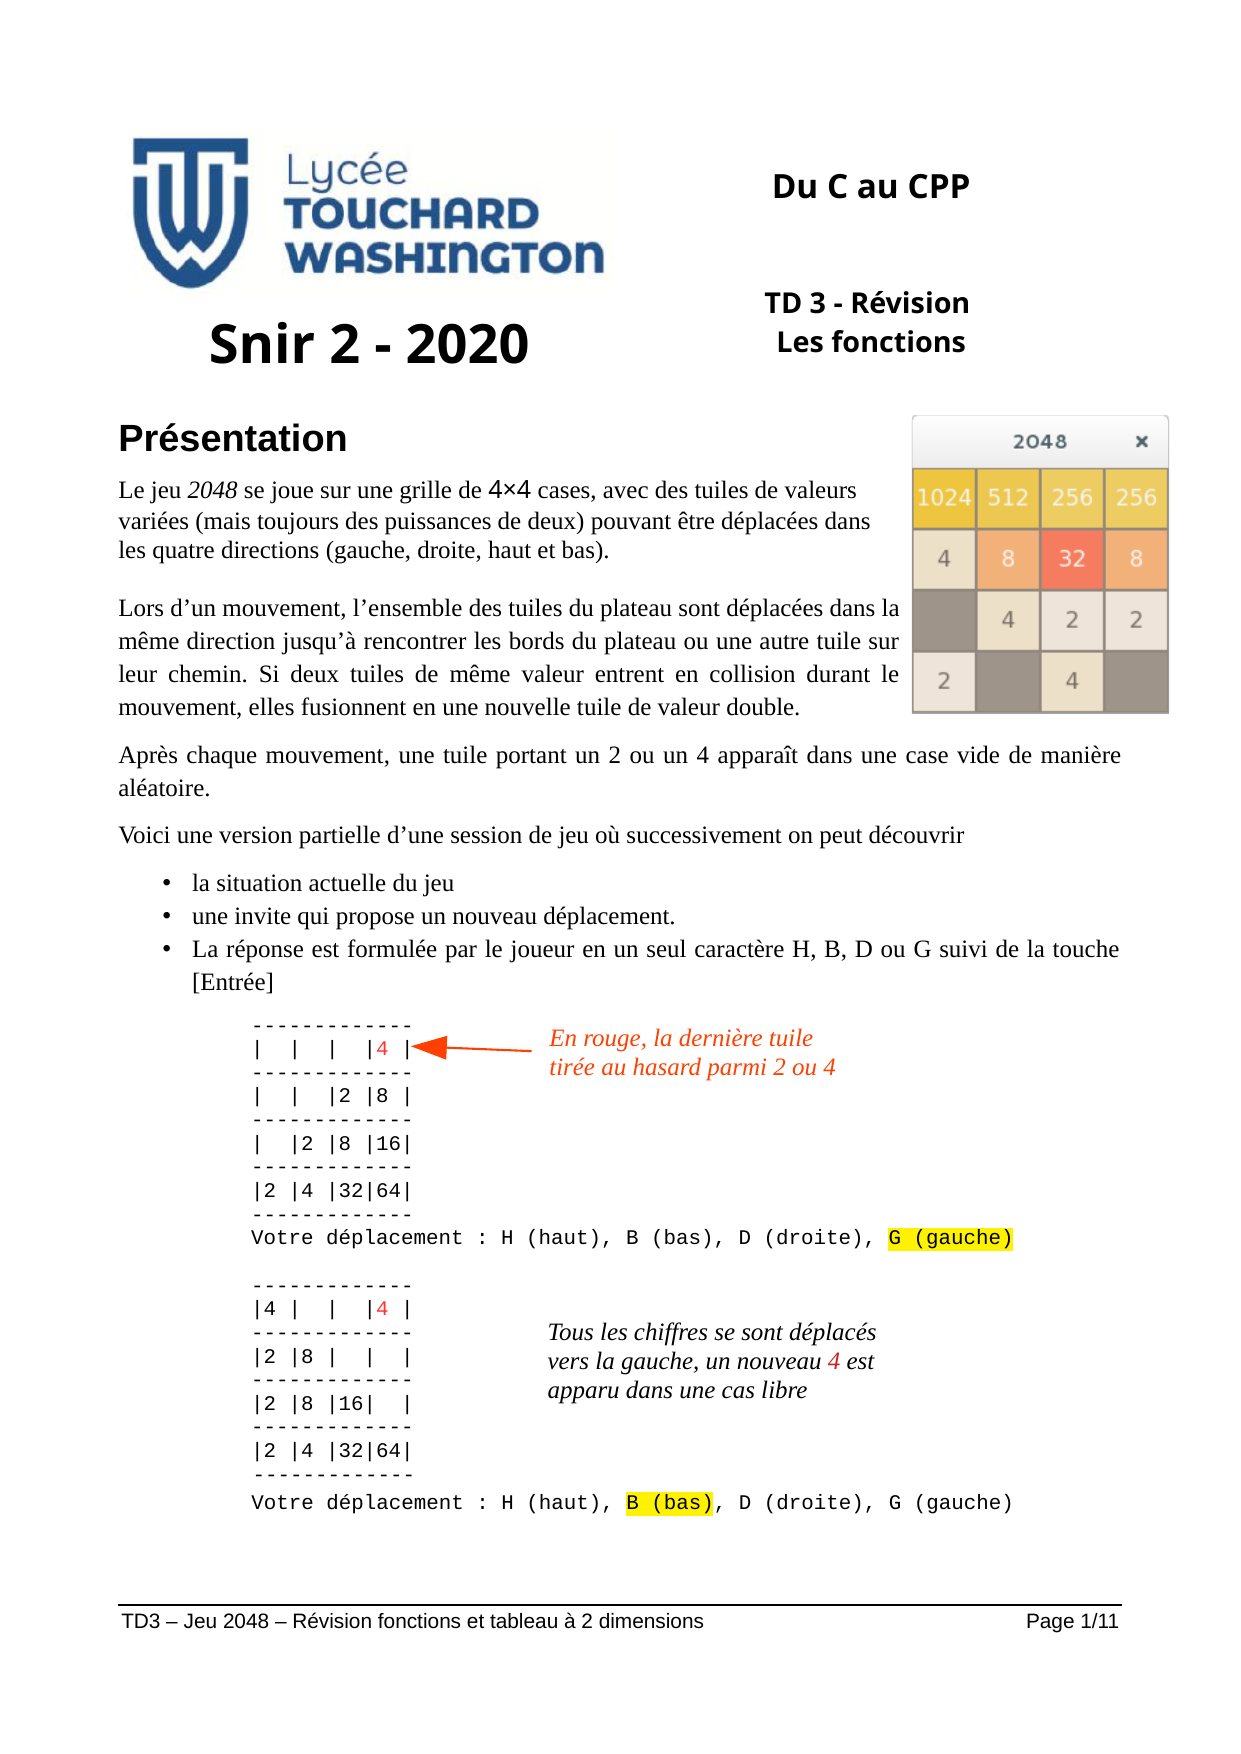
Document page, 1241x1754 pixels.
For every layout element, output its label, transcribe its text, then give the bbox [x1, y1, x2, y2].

list |2 |8 | | | [221, 1346, 1063, 1369]
list |4 | | |4 | [221, 1298, 1063, 1322]
list ------------- [221, 1062, 1063, 1086]
picture [124, 128, 614, 294]
list la situation actuelle du jeu [162, 868, 1122, 897]
table_header Du C au CPP [620, 118, 1122, 253]
list |2 |8 |16| | [221, 1393, 1063, 1417]
list ------------- [221, 1275, 1063, 1298]
list |2 |4 |32|64| [221, 1440, 1063, 1464]
list ------------- [221, 1109, 1063, 1133]
text ------------- [177, 1464, 1063, 1487]
text Voici une version partielle d’une session de jeu où successivement on peut découvrir [118, 820, 1122, 849]
list ------------- [221, 1014, 1063, 1038]
list ------------- [221, 1322, 1063, 1346]
text Lors d’un mouvement, l’ensemble des tuiles du plateau sont déplacées dans la même direction jusqu’à rencontrer les bords du plateau ou une autre tuile sur leur chemin. Si deux tuiles de même valeur entrent en collision durant le mouvement, elles fusionnent en une nouvelle tuile de valeur double. [118, 593, 1122, 721]
table_header Snir 2 - 2020 [118, 118, 620, 391]
list | | | |4 | [221, 1038, 1063, 1062]
list | | |2 |8 | [221, 1086, 1063, 1109]
picture [911, 415, 1170, 714]
list |2 |4 |32|64| [221, 1180, 1063, 1204]
list ------------- [221, 1204, 1063, 1227]
text Après chaque mouvement, une tuile portant un 2 ou un 4 apparaît dans une case vide de manière aléatoire. [118, 740, 1122, 801]
list | |2 |8 |16| [221, 1133, 1063, 1156]
text Votre déplacement : H (haut), B (bas), D (droite), G (gauche) [177, 1487, 1063, 1520]
subtitle Présentation [118, 416, 911, 459]
list ------------- [221, 1369, 1063, 1393]
text Le jeu 2048 se joue sur une grille de 4×4 cases, avec des tuiles de valeurs variées (mais toujours des puissances de deux) pouvant être déplacées dans les quatre directions (gauche, droite, haut et bas). [118, 472, 911, 563]
table_cell TD 3 - Révision Les fonctions [620, 253, 1122, 391]
list Votre déplacement : H (haut), B (bas), D (droite), G (gauche) [221, 1227, 1063, 1251]
list ------------- [221, 1156, 1063, 1180]
list La réponse est formulée par le joueur en un seul caractère H, B, D ou G suivi de la touche [Entrée] [162, 934, 1122, 996]
list une invite qui propose un nouveau déplacement. [162, 901, 1122, 930]
list ------------- [221, 1417, 1063, 1440]
